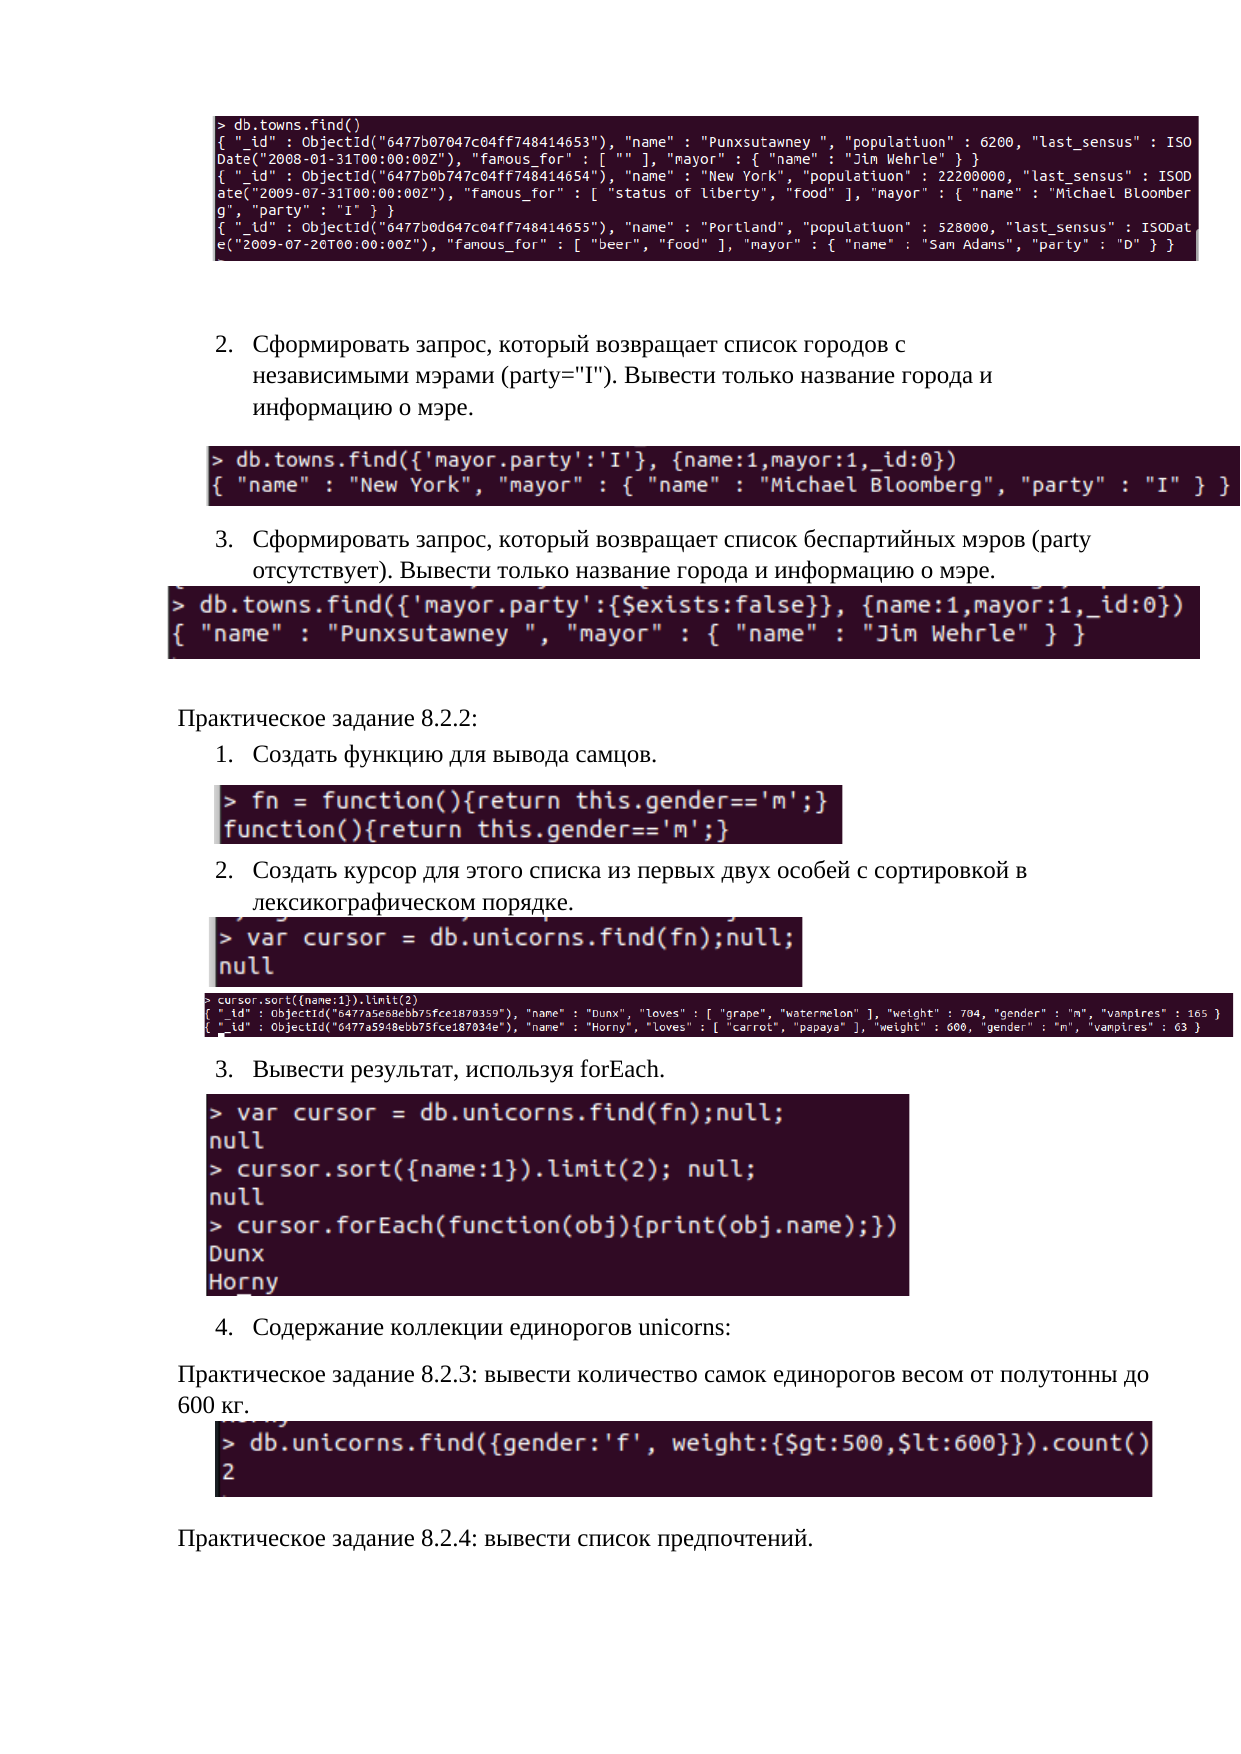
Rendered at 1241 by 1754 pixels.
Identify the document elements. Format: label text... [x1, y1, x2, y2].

text Практическое задание 8.2.4: вывести список предпочтений. [177, 1523, 1201, 1552]
list Сформировать запрос, который возвращает список городов с независимыми мэрами (party="I"). Вывести только название города и информацию о мэре. [215, 329, 1069, 420]
text Практическое задание 8.2.2: [177, 703, 1201, 732]
picture [206, 446, 1240, 506]
picture [204, 993, 1234, 1037]
list Сформировать запрос, который возвращает список беспартийных мэров (party отсутствует). Вывести только название города и информацию о мэре. [215, 506, 1092, 584]
picture [212, 116, 1199, 261]
list Содержание коллекции единорогов unicorns: [215, 1098, 1201, 1340]
text Практическое задание 8.2.3: вывести количество самок единорогов весом от полутонны до 600 кг. [177, 1359, 1151, 1419]
list Создать курсор для этого списка из первых двух особей с сортировкой в лексикографическом порядке. [215, 778, 1028, 915]
picture [208, 917, 803, 987]
picture [214, 785, 843, 844]
picture [215, 1421, 1153, 1497]
picture [206, 1094, 910, 1296]
list Вывести результат, используя forEach. [215, 1037, 1201, 1083]
picture [167, 586, 1200, 659]
list Создать функцию для вывода самцов. [215, 739, 1028, 768]
